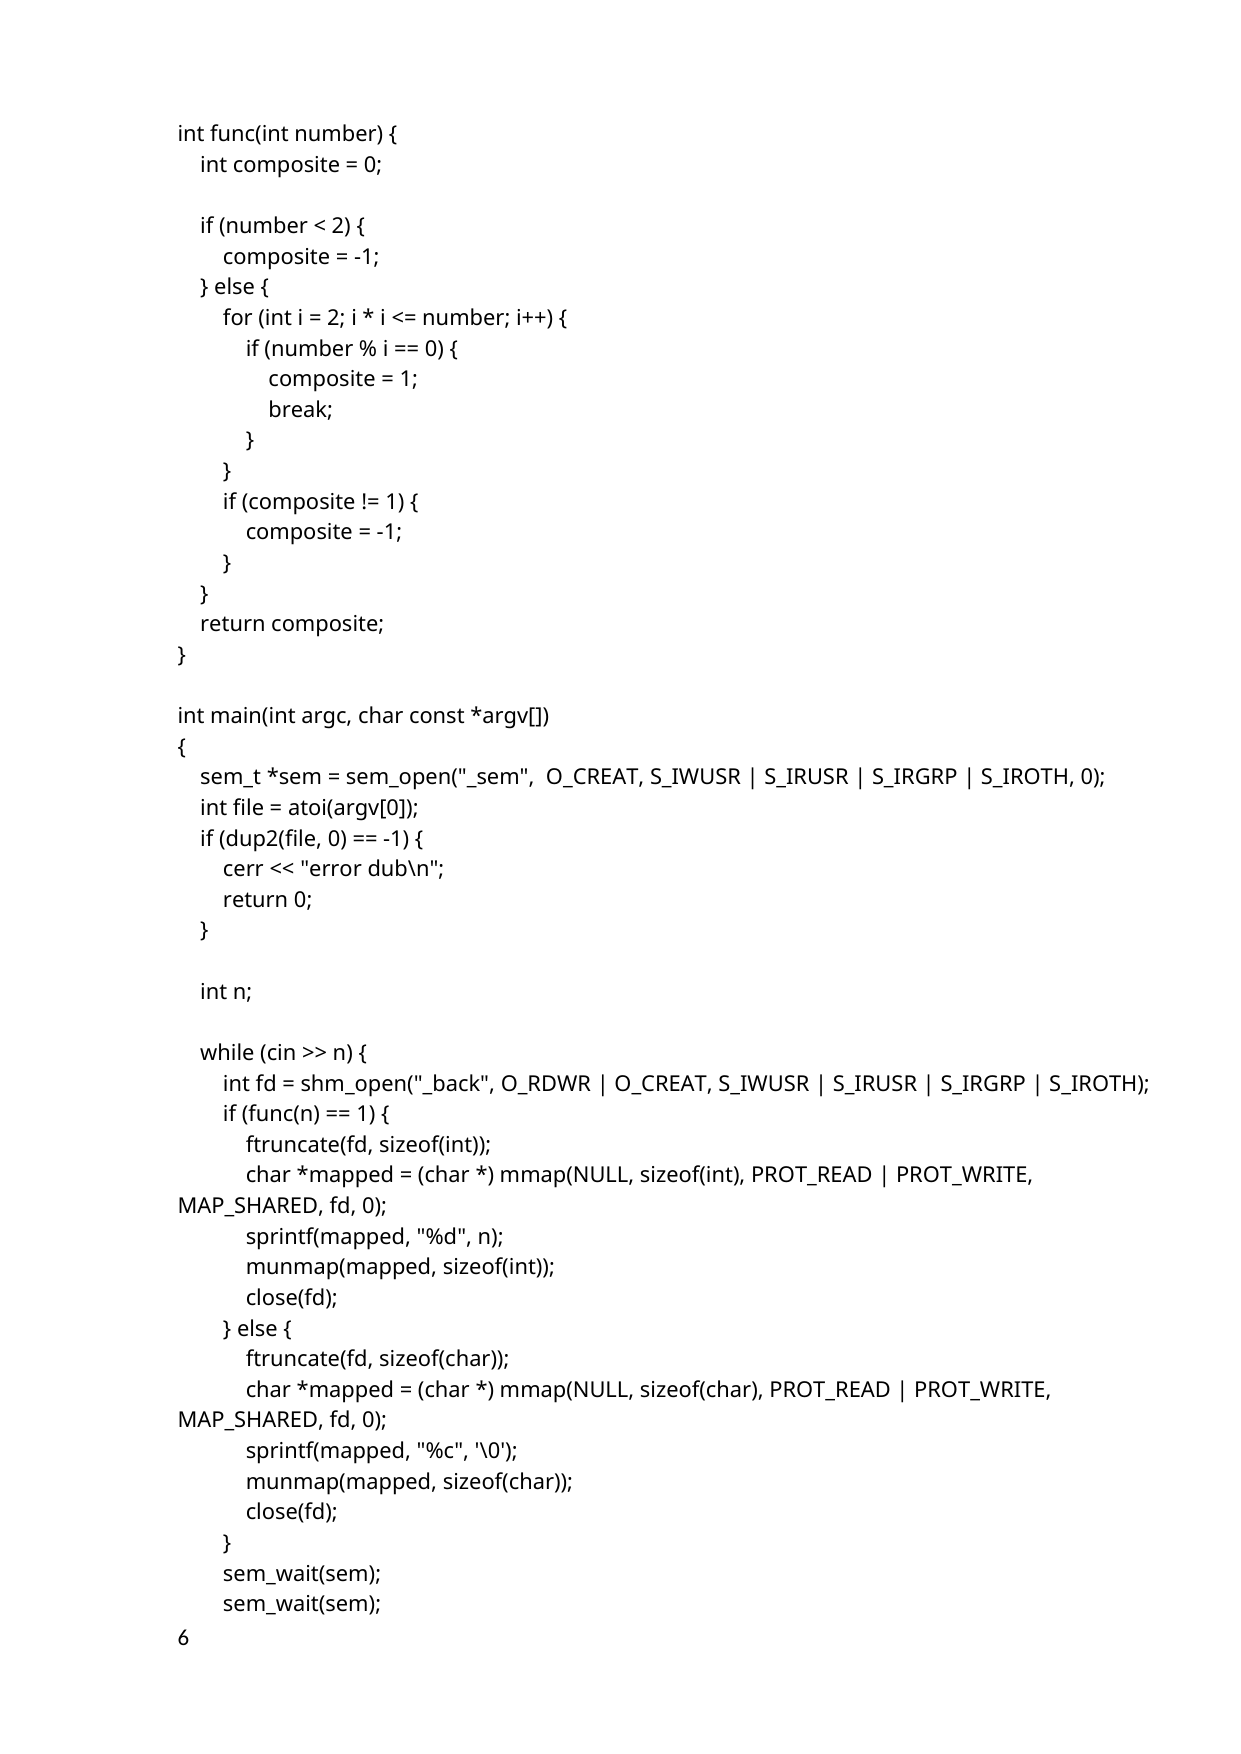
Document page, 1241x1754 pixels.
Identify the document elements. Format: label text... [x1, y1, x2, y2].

text int n; [177, 976, 1152, 1005]
text if (number % i == 0) { [177, 332, 1152, 362]
text sprintf(mapped, "%c", '\0'); [177, 1435, 1152, 1465]
text } else { [177, 1312, 1152, 1342]
text sem_wait(sem); [177, 1588, 1152, 1618]
text for (int i = 2; i * i <= number; i++) { [177, 302, 1152, 332]
text int file = atoi(argv[0]); [177, 792, 1152, 822]
text composite = 1; [177, 363, 1152, 393]
text cerr << "error dub\n"; [177, 853, 1152, 883]
text close(fd); [177, 1282, 1152, 1312]
text composite = -1; [177, 516, 1152, 546]
text return 0; [177, 884, 1152, 913]
text char *mapped = (char *) mmap(NULL, sizeof(int), PROT_READ | PROT_WRITE, MAP_SHARED, fd, 0); [177, 1159, 1152, 1220]
text munmap(mapped, sizeof(int)); [177, 1251, 1152, 1281]
text while (cin >> n) { [177, 1037, 1152, 1067]
text } [177, 1527, 1152, 1557]
text { [177, 731, 1152, 760]
text if (number < 2) { [177, 210, 1152, 240]
text sem_t *sem = sem_open("_sem", O_CREAT, S_IWUSR | S_IRUSR | S_IRGRP | S_IROTH, 0); [177, 761, 1152, 791]
text } [177, 577, 1152, 607]
text if (composite != 1) { [177, 486, 1152, 515]
text composite = -1; [177, 241, 1152, 270]
text return composite; [177, 608, 1152, 638]
text } [177, 914, 1152, 944]
text } [177, 639, 1152, 668]
text } [177, 424, 1152, 454]
text int fd = shm_open("_back", O_RDWR | O_CREAT, S_IWUSR | S_IRUSR | S_IRGRP | S_IROTH); [177, 1067, 1152, 1097]
text munmap(mapped, sizeof(char)); [177, 1466, 1152, 1495]
text char *mapped = (char *) mmap(NULL, sizeof(char), PROT_READ | PROT_WRITE, MAP_SHARED, fd, 0); [177, 1374, 1152, 1434]
text int main(int argc, char const *argv[]) [177, 700, 1152, 730]
text int composite = 0; [177, 149, 1152, 178]
text } [177, 455, 1152, 485]
text if (func(n) == 1) { [177, 1098, 1152, 1128]
text } [177, 547, 1152, 577]
text sem_wait(sem); [177, 1557, 1152, 1587]
text ftruncate(fd, sizeof(int)); [177, 1129, 1152, 1158]
text sprintf(mapped, "%d", n); [177, 1221, 1152, 1250]
text if (dup2(file, 0) == -1) { [177, 822, 1152, 852]
text break; [177, 394, 1152, 423]
text close(fd); [177, 1496, 1152, 1526]
text } else { [177, 271, 1152, 301]
text int func(int number) { [177, 118, 1152, 148]
text ftruncate(fd, sizeof(char)); [177, 1343, 1152, 1373]
